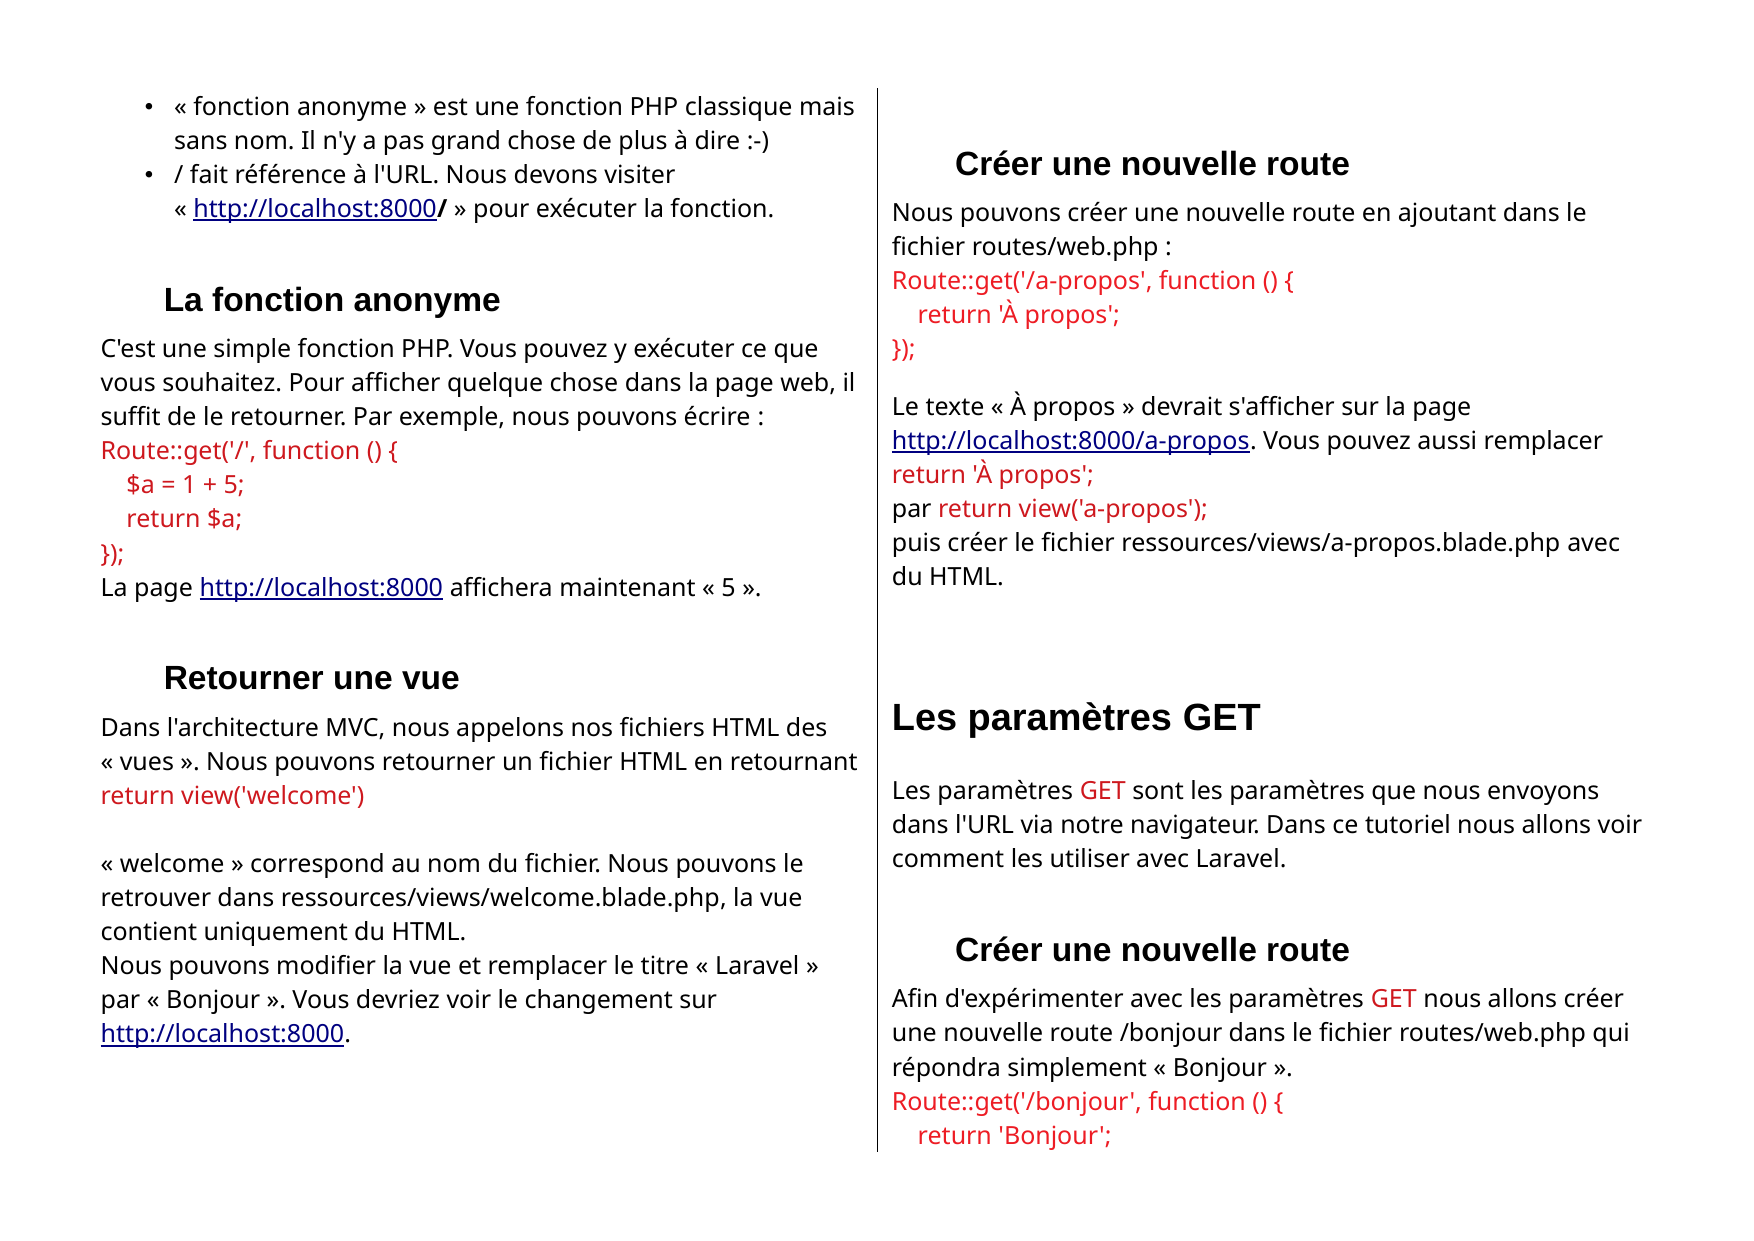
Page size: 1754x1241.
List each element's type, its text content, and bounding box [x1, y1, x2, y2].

text return 'Bonjour'; [892, 1117, 1654, 1151]
subtitle La fonction anonyme [163, 280, 874, 318]
text Route::get('/a-propos', function () { [892, 263, 1654, 297]
subtitle Retourner une vue [163, 658, 874, 697]
text return $a; [100, 501, 862, 535]
text return 'À propos'; [892, 457, 1654, 491]
text C'est une simple fonction PHP. Vous pouvez y exécuter ce que vous souhaitez. Pour afficher quelque chose dans la page web, il suffit de le retourner. Par exemple, nous pouvons écrire : [100, 331, 862, 433]
text « welcome » correspond au nom du fichier. Nous pouvons le retrouver dans ressources/views/welcome.blade.php, la vue contient uniquement du HTML. [100, 846, 862, 948]
text return 'À propos'; [892, 297, 1654, 331]
subtitle Créer une nouvelle route [955, 143, 1665, 182]
text $a = 1 + 5; [100, 467, 862, 501]
subtitle Créer une nouvelle route [955, 930, 1665, 968]
text Route::get('/', function () { [100, 433, 862, 467]
text Les paramètres GET sont les paramètres que nous envoyons dans l'URL via notre navigateur. Dans ce tutoriel nous allons voir comment les utiliser avec Laravel. [892, 773, 1654, 875]
list « fonction anonyme » est une fonction PHP classique mais sans nom. Il n'y a pas grand chose de plus à dire :-) [144, 88, 862, 157]
text Nous pouvons modifier la vue et remplacer le titre « Laravel » par « Bonjour ». Vous devriez voir le changement sur http://localhost:8000. [100, 948, 862, 1050]
text puis créer le fichier ressources/views/a-propos.blade.php avec du HTML. [892, 525, 1654, 593]
subtitle Les paramètres GET [892, 695, 1654, 739]
text par return view('a-propos'); [892, 491, 1654, 525]
text Afin d'expérimenter avec les paramètres GET nous allons créer une nouvelle route /bonjour dans le fichier routes/web.php qui répondra simplement « Bonjour ». [892, 981, 1654, 1083]
list / fait référence à l'URL. Nous devons visiter « http://localhost:8000/ » pour exécuter la fonction. [144, 157, 862, 225]
text Dans l'architecture MVC, nous appelons nos fichiers HTML des « vues ». Nous pouvons retourner un fichier HTML en retournant return view('welcome') [100, 709, 862, 812]
text }); [892, 331, 1654, 365]
text Nous pouvons créer une nouvelle route en ajoutant dans le fichier routes/web.php : [892, 194, 1654, 263]
text Le texte « À propos » devrait s'afficher sur la page http://localhost:8000/a-propos. Vous pouvez aussi remplacer [892, 388, 1654, 457]
text La page http://localhost:8000 affichera maintenant « 5 ». [100, 569, 862, 603]
text Route::get('/bonjour', function () { [892, 1083, 1654, 1117]
text }); [100, 535, 862, 569]
